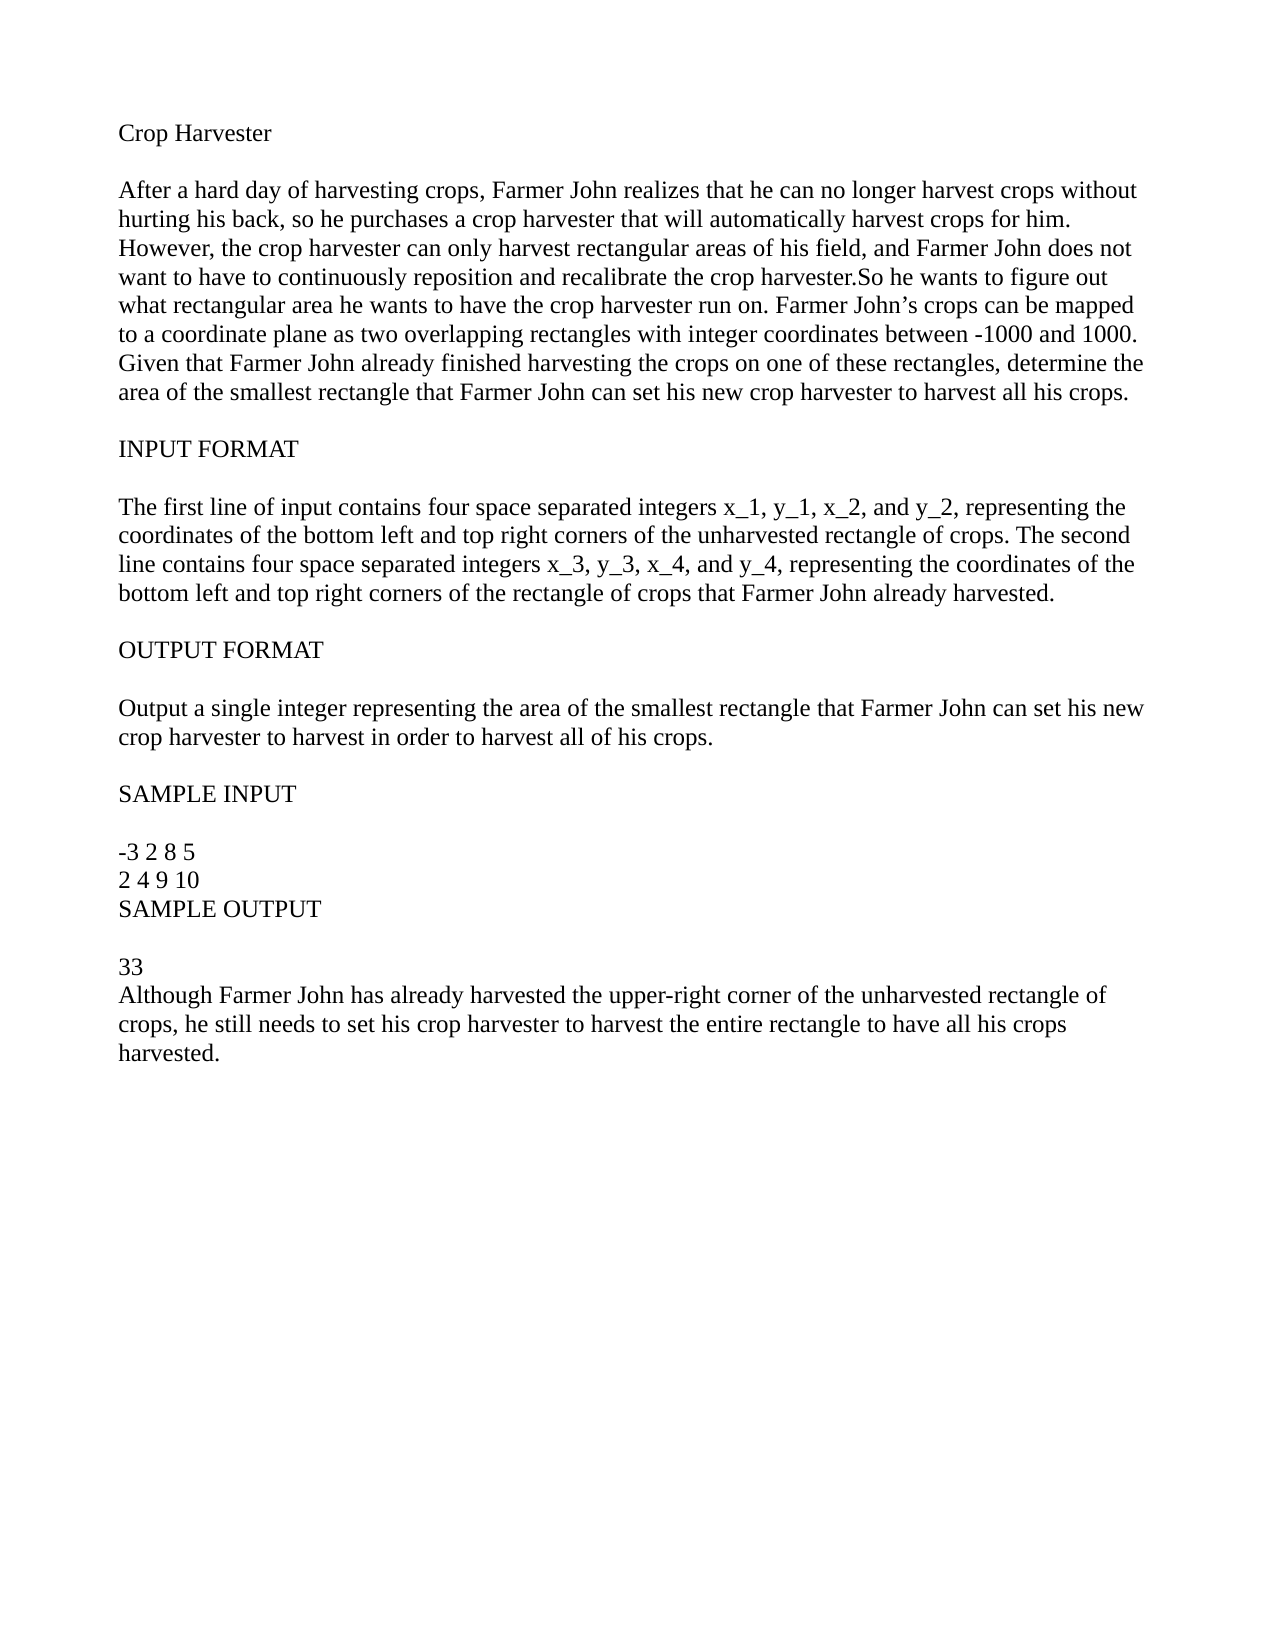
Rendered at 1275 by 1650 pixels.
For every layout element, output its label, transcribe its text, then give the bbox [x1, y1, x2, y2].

text 33 [118, 952, 1157, 981]
text 2 4 9 10 [118, 866, 1157, 894]
text SAMPLE INPUT [118, 779, 1157, 808]
text Output a single integer representing the area of the smallest rectangle that Farmer John can set his new crop harvester to harvest in order to harvest all of his crops. [118, 693, 1157, 751]
text Crop Harvester [118, 118, 1157, 147]
text INPUT FORMAT [118, 434, 1157, 463]
text OUTPUT FORMAT [118, 636, 1157, 664]
text After a hard day of harvesting crops, Farmer John realizes that he can no longer harvest crops without hurting his back, so he purchases a crop harvester that will automatically harvest crops for him. However, the crop harvester can only harvest rectangular areas of his field, and Farmer John does not want to have to continuously reposition and recalibrate the crop harvester.So he wants to figure out what rectangular area he wants to have the crop harvester run on. Farmer John’s crops can be mapped to a coordinate plane as two overlapping rectangles with integer coordinates between -1000 and 1000. Given that Farmer John already finished harvesting the crops on one of these rectangles, determine the area of the smallest rectangle that Farmer John can set his new crop harvester to harvest all his crops. [118, 176, 1157, 406]
text SAMPLE OUTPUT [118, 894, 1157, 923]
text Although Farmer John has already harvested the upper-right corner of the unharvested rectangle of crops, he still needs to set his crop harvester to harvest the entire rectangle to have all his crops harvested. [118, 981, 1157, 1067]
text -3 2 8 5 [118, 837, 1157, 866]
text The first line of input contains four space separated integers x_1, y_1, x_2, and y_2, representing the coordinates of the bottom left and top right corners of the unharvested rectangle of crops. The second line contains four space separated integers x_3, y_3, x_4, and y_4, representing the coordinates of the bottom left and top right corners of the rectangle of crops that Farmer John already harvested. [118, 492, 1157, 607]
